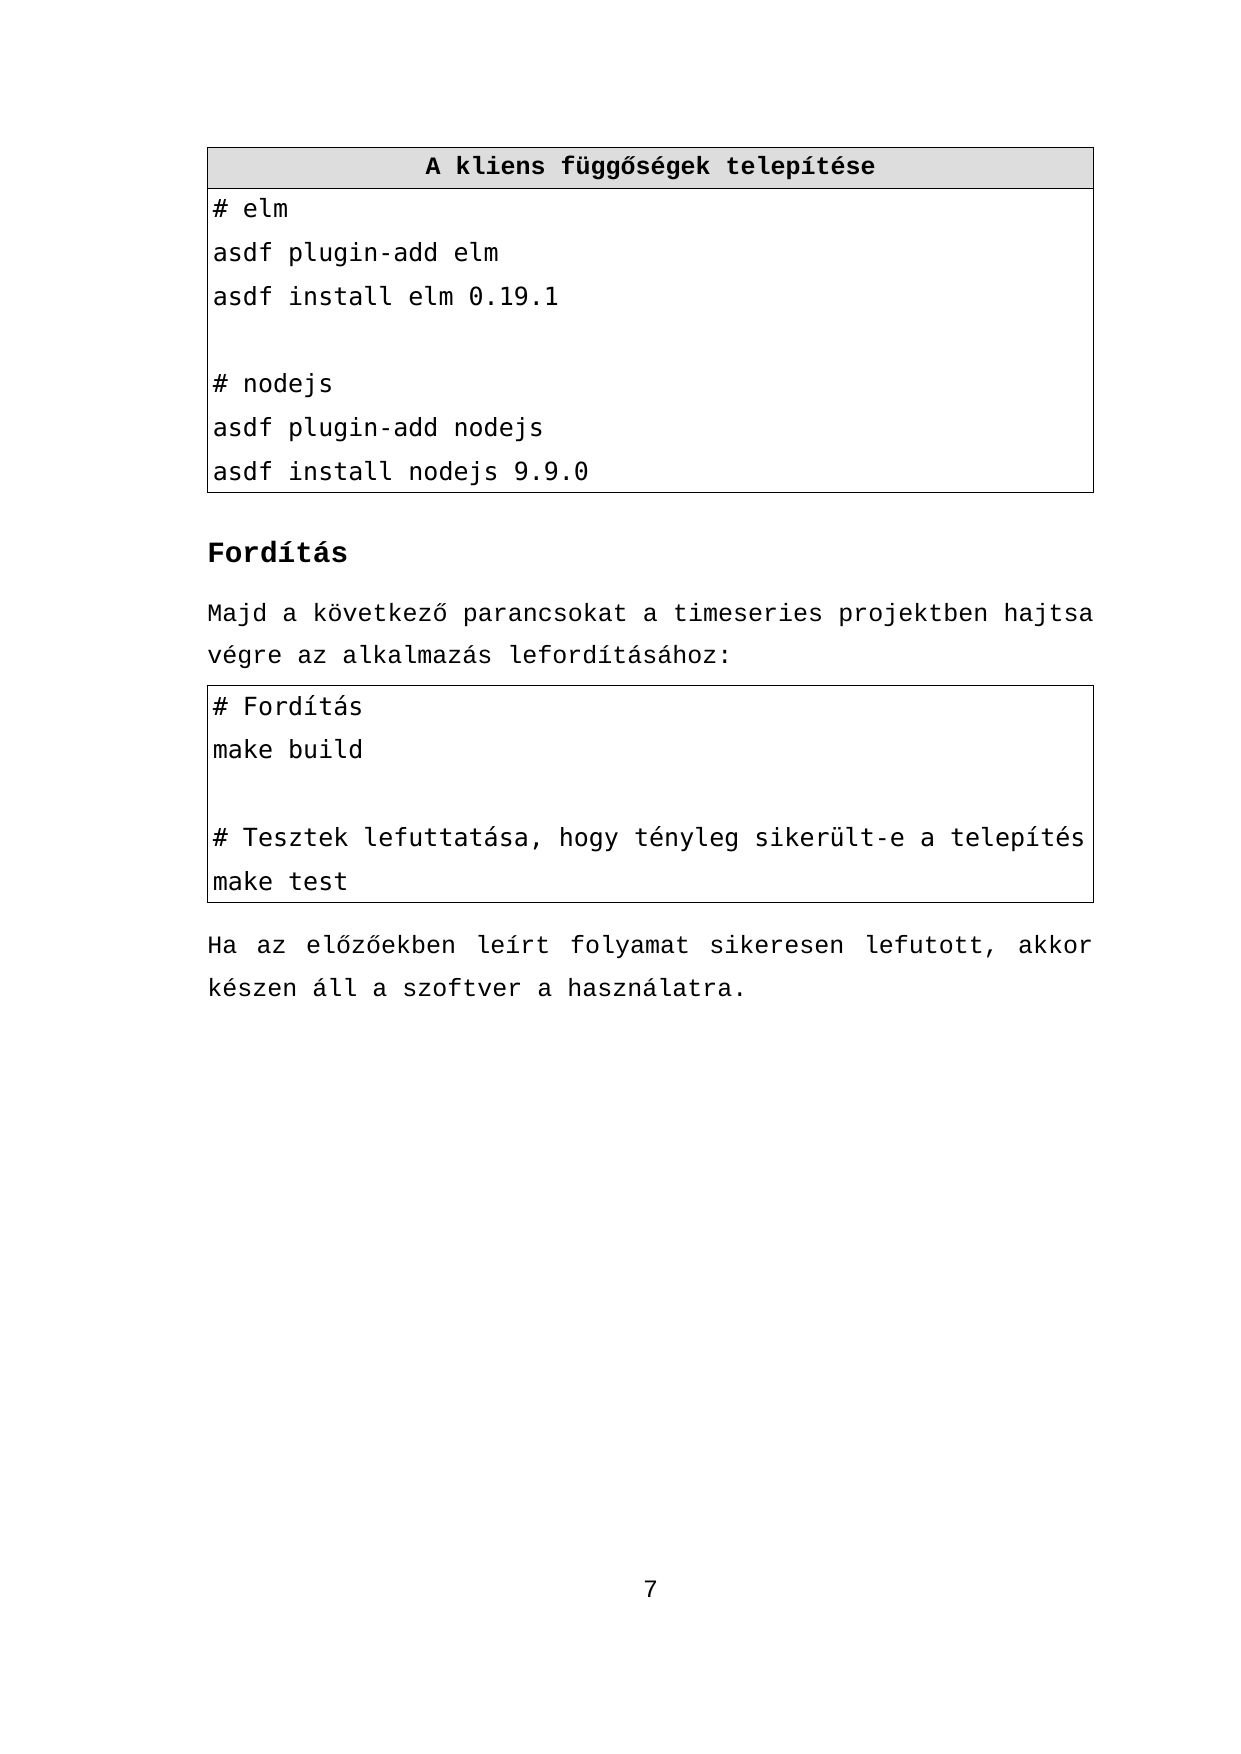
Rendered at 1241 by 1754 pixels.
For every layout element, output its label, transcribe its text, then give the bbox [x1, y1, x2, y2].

table_cell # elm asdf plugin-add elm asdf install elm 0.19.1 # nodejs asdf plugin-add nodejs asdf install nodejs 9.9.0 [208, 189, 1093, 492]
text Ha az előzőekben leírt folyamat sikeresen lefutott, akkor készen áll a szoftver a használatra. [207, 933, 1093, 1004]
table_header # Fordítás make build # Tesztek lefuttatása, hogy tényleg sikerült-e a telepítés make test [208, 686, 1093, 902]
text Majd a következő parancsokat a timeseries projektben hajtsa végre az alkalmazás lefordításához: [207, 600, 1093, 671]
subtitle Fordítás [207, 538, 1093, 571]
table_header A kliens függőségek telepítése [208, 148, 1093, 188]
